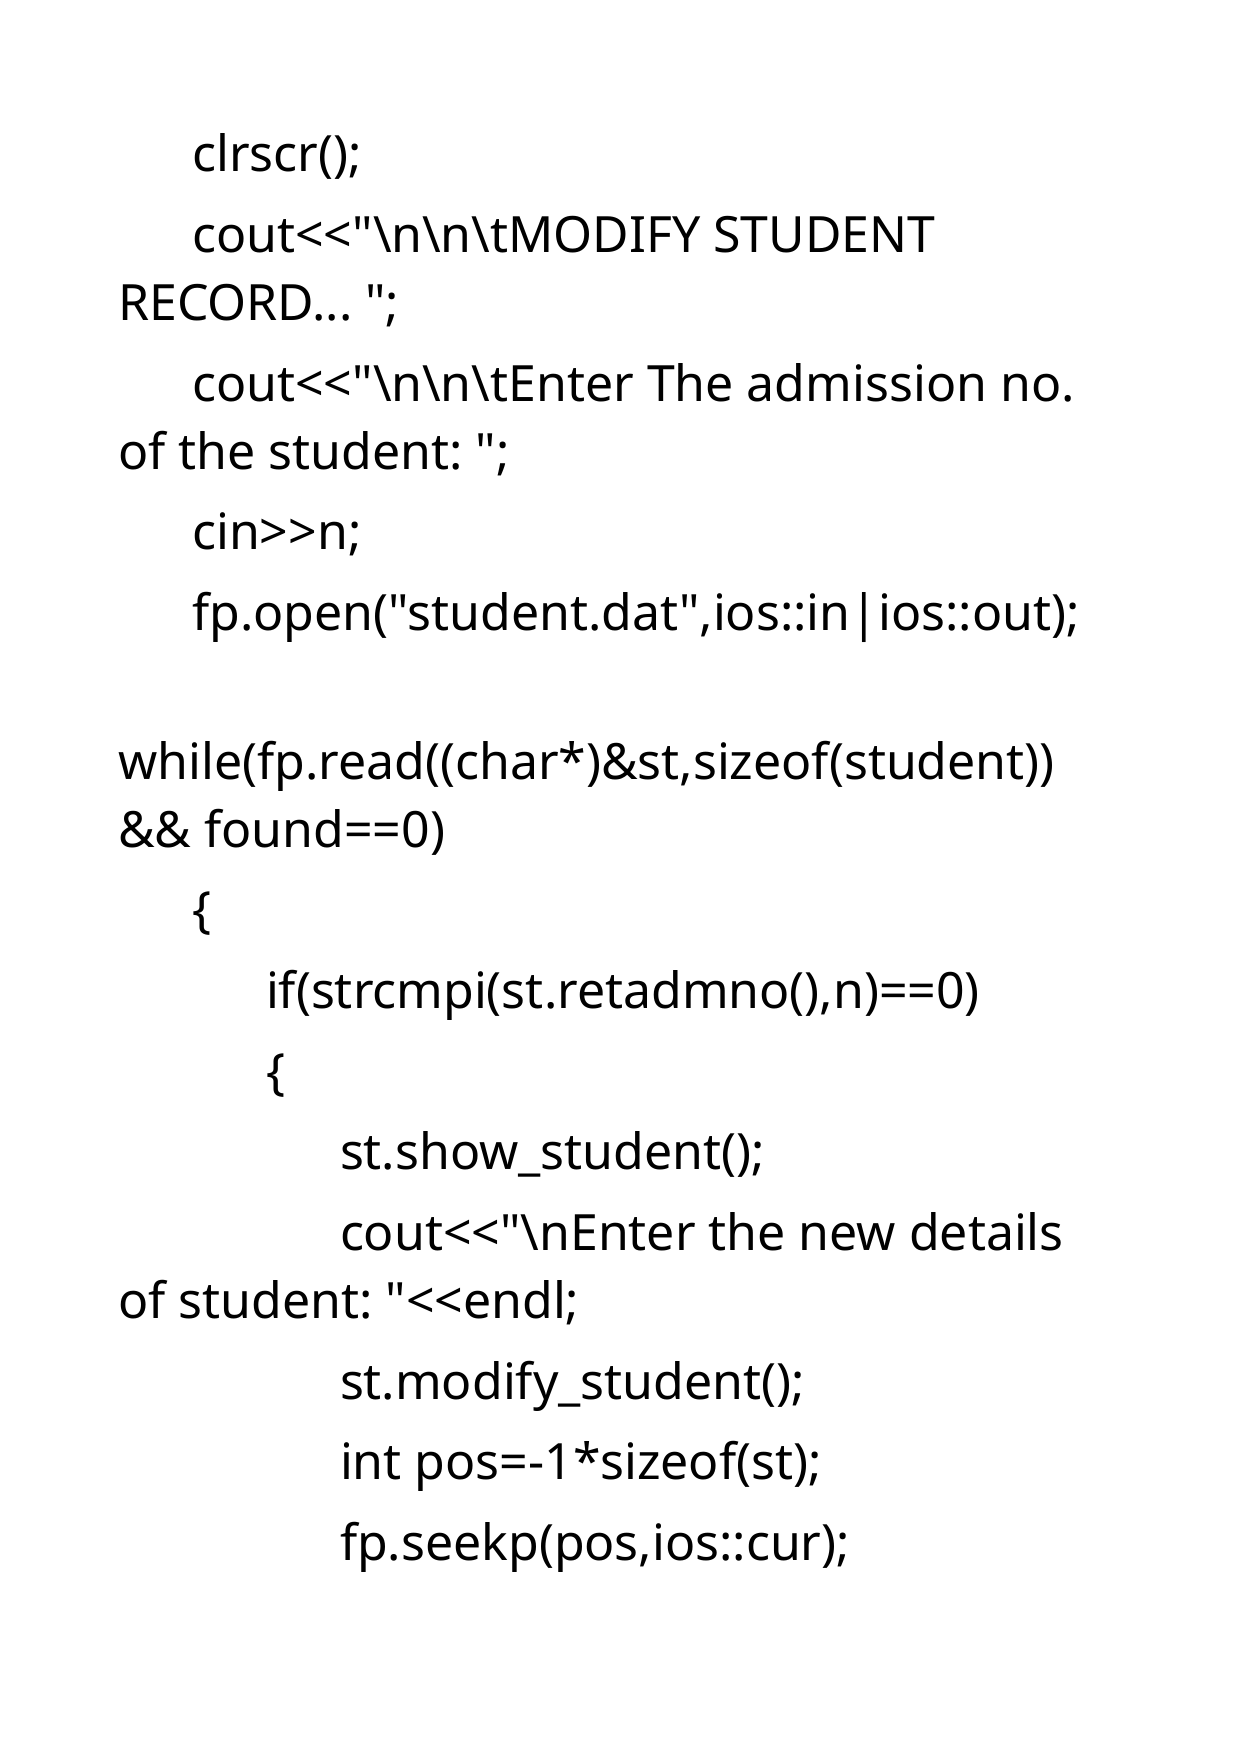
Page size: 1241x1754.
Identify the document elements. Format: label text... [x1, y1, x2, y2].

text while(fp.read((char*)&st,sizeof(student)) && found==0) [118, 657, 1122, 862]
text { [118, 1036, 1122, 1104]
text cout<<"\n\n\tEnter The admission no. of the student: "; [118, 347, 1122, 484]
text fp.seekp(pos,ios::cur); [118, 1507, 1122, 1575]
text fp.open("student.dat",ios::in|ios::out); [118, 577, 1122, 645]
text cout<<"\n\n\tMODIFY STUDENT RECORD... "; [118, 199, 1122, 335]
text int pos=-1*sizeof(st); [118, 1426, 1122, 1494]
text cin>>n; [118, 496, 1122, 564]
text clrscr(); [118, 118, 1122, 186]
text if(strcmpi(st.retadmno(),n)==0) [118, 955, 1122, 1023]
text cout<<"\nEnter the new details of student: "<<endl; [118, 1197, 1122, 1333]
text st.modify_student(); [118, 1346, 1122, 1414]
text { [118, 874, 1122, 942]
text st.show_student(); [118, 1116, 1122, 1184]
